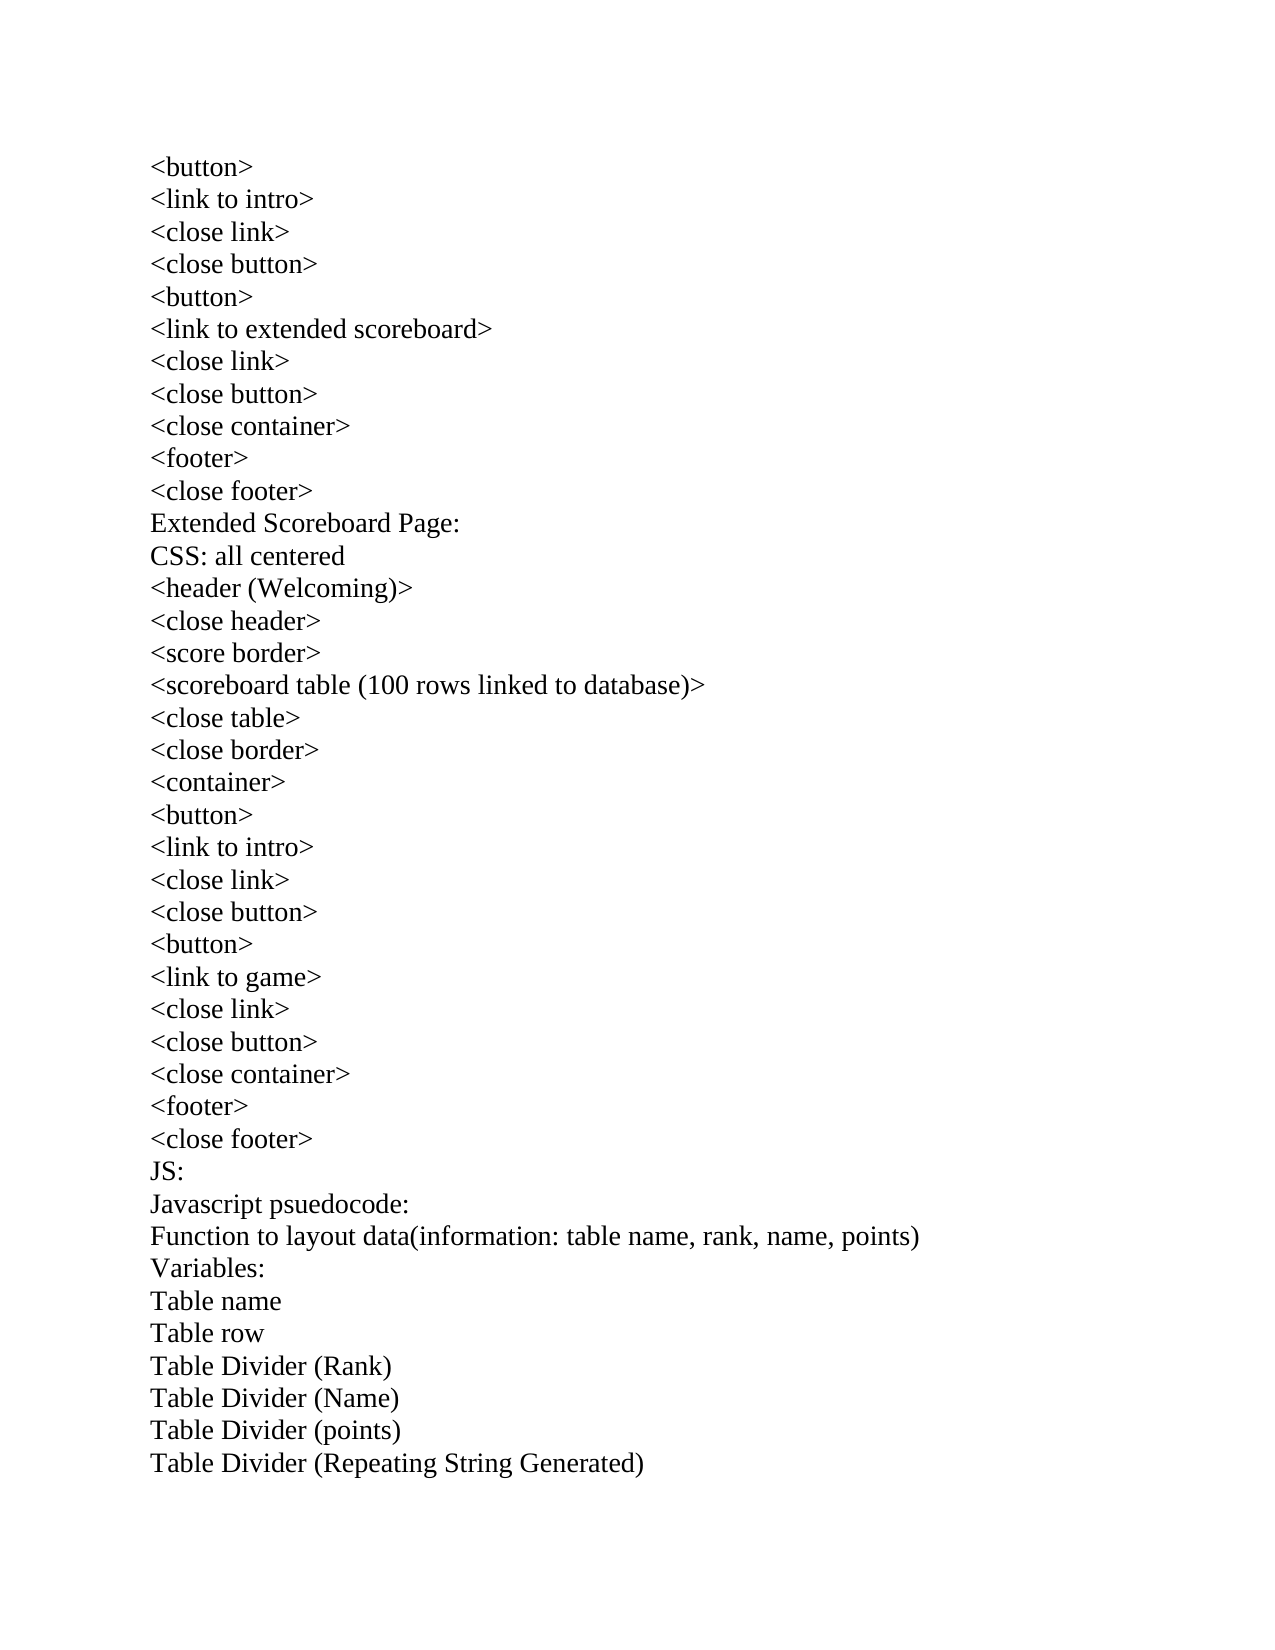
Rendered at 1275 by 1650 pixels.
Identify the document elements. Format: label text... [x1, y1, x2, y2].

text <close footer> Extended Scoreboard Page: CSS: all centered <header (Welcoming)> <close header> <score border> <scoreboard table (100 rows linked to database)> <close table> <close border> <container> <button> <link to intro> <close link> <close button> <button> <link to game> <close link> <close button> <close container> <footer> <close footer> JS: Javascript psuedocode: Function to layout data(information: table name, rank, name, points) Variables: Table name Table row Table Divider (Rank) Table Divider (Name) Table Divider (points) Table Divider (Repeating String Generated) [150, 474, 1125, 1478]
text <button> <link to intro> <close link> <close button> <button> <link to extended scoreboard> <close link> <close button> <close container> <footer> [150, 150, 1125, 474]
